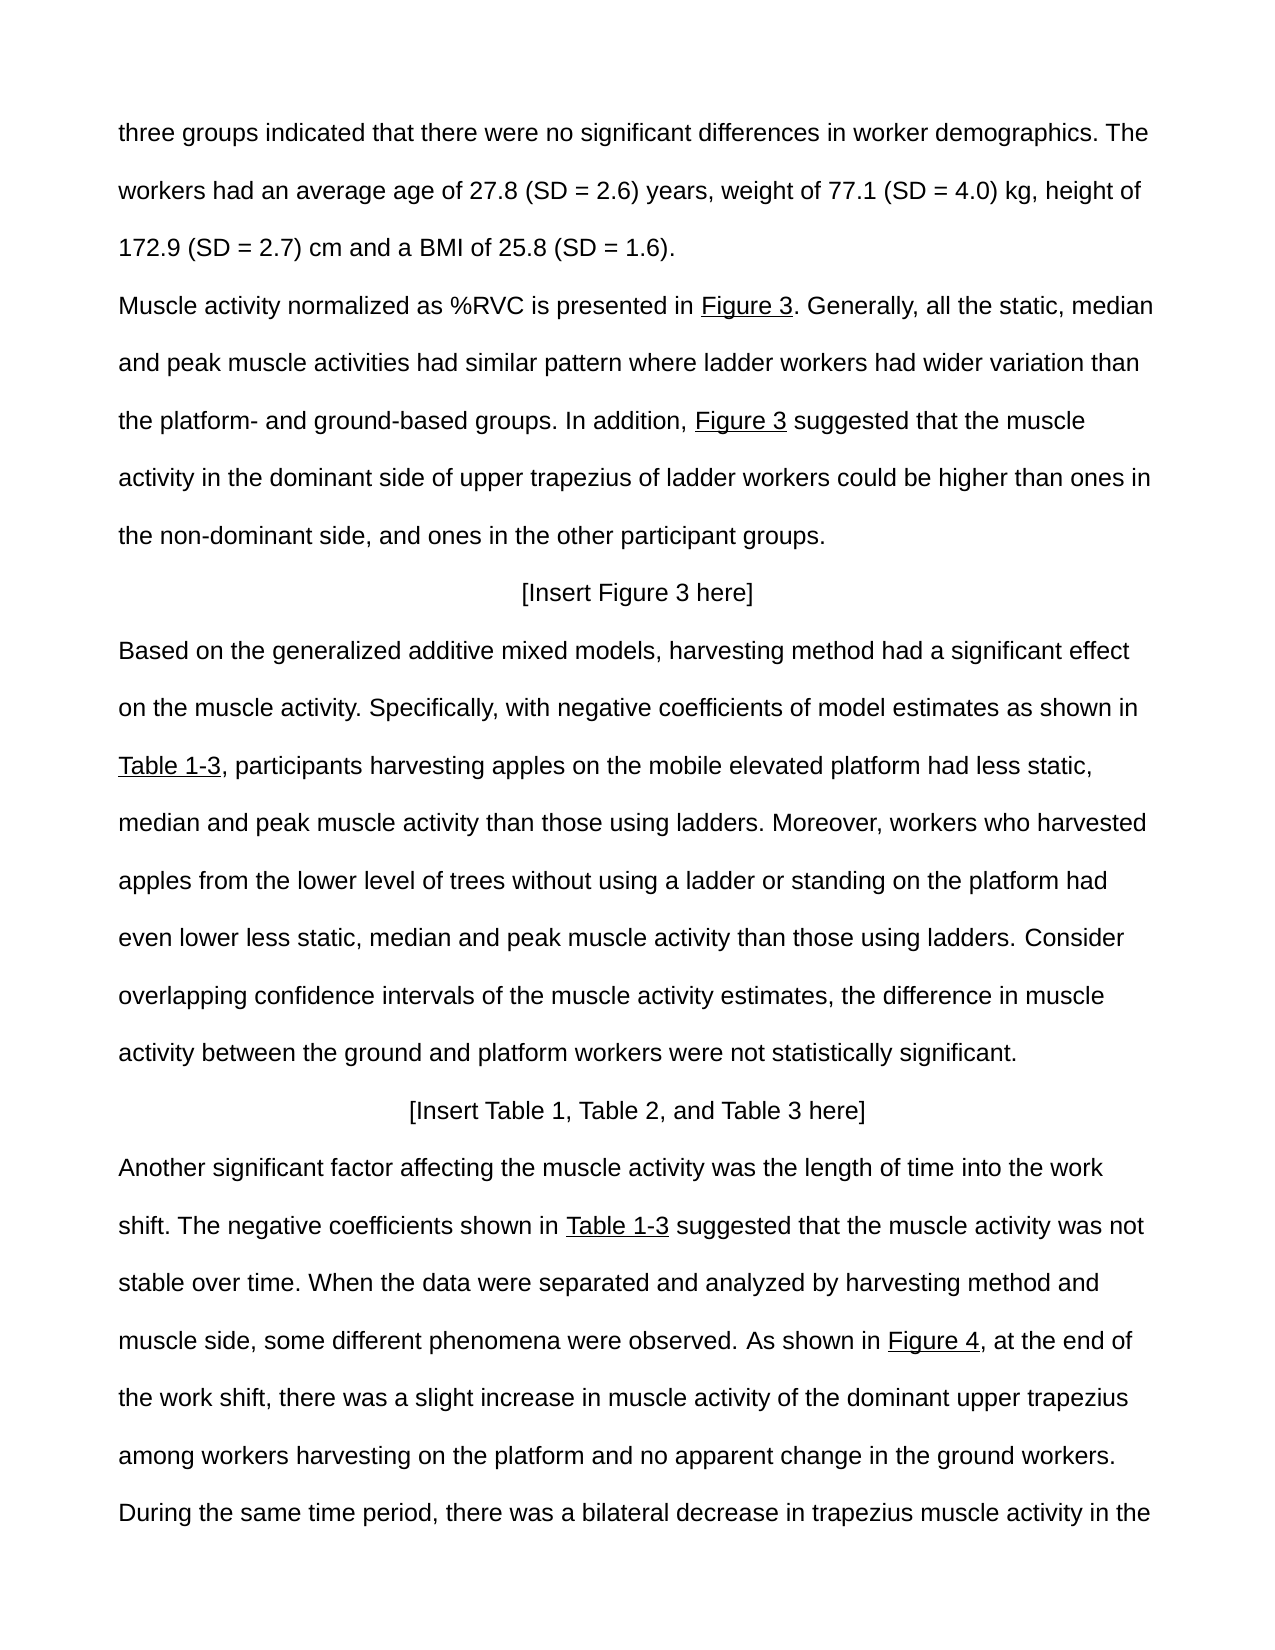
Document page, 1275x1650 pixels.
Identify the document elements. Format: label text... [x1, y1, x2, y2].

text Muscle activity normalized as %RVC is presented in Figure 3. Generally, all the static, median and peak muscle activities had similar pattern where ladder workers had wider variation than the platform- and ground-based groups. In addition, Figure 3 suggested that the muscle activity in the dominant side of upper trapezius of ladder workers could be higher than ones in the non-dominant side, and ones in the other participant groups. [118, 291, 1157, 549]
text Another significant factor affecting the muscle activity was the length of time into the work shift. The negative coefficients shown in Table 1-3 suggested that the muscle activity was not stable over time. When the data were separated and analyzed by harvesting method and muscle side, some different phenomena were observed. As shown in Figure 4, at the end of the work shift, there was a slight increase in muscle activity of the dominant upper trapezius among workers harvesting on the platform and no apparent change in the ground workers. During the same time period, there was a bilateral decrease in trapezius muscle activity in the [118, 1153, 1157, 1527]
text [Insert Table 1, Table 2, and Table 3 here] [118, 1096, 1157, 1124]
text Based on the generalized additive mixed models, harvesting method had a significant effect on the muscle activity. Specifically, with negative coefficients of model estimates as shown in Table 1-3, participants harvesting apples on the mobile elevated platform had less static, median and peak muscle activity than those using ladders. Moreover, workers who harvested apples from the lower level of trees without using a ladder or standing on the platform had even lower less static, median and peak muscle activity than those using ladders. Consider overlapping confidence intervals of the muscle activity estimates, the difference in muscle activity between the ground and platform workers were not statistically significant. [118, 636, 1157, 1067]
text three groups indicated that there were no significant differences in worker demographics. The workers had an average age of 27.8 (SD = 2.6) years, weight of 77.1 (SD = 4.0) kg, height of 172.9 (SD = 2.7) cm and a BMI of 25.8 (SD = 1.6). [118, 118, 1157, 262]
text [Insert Figure 3 here] [118, 578, 1157, 607]
